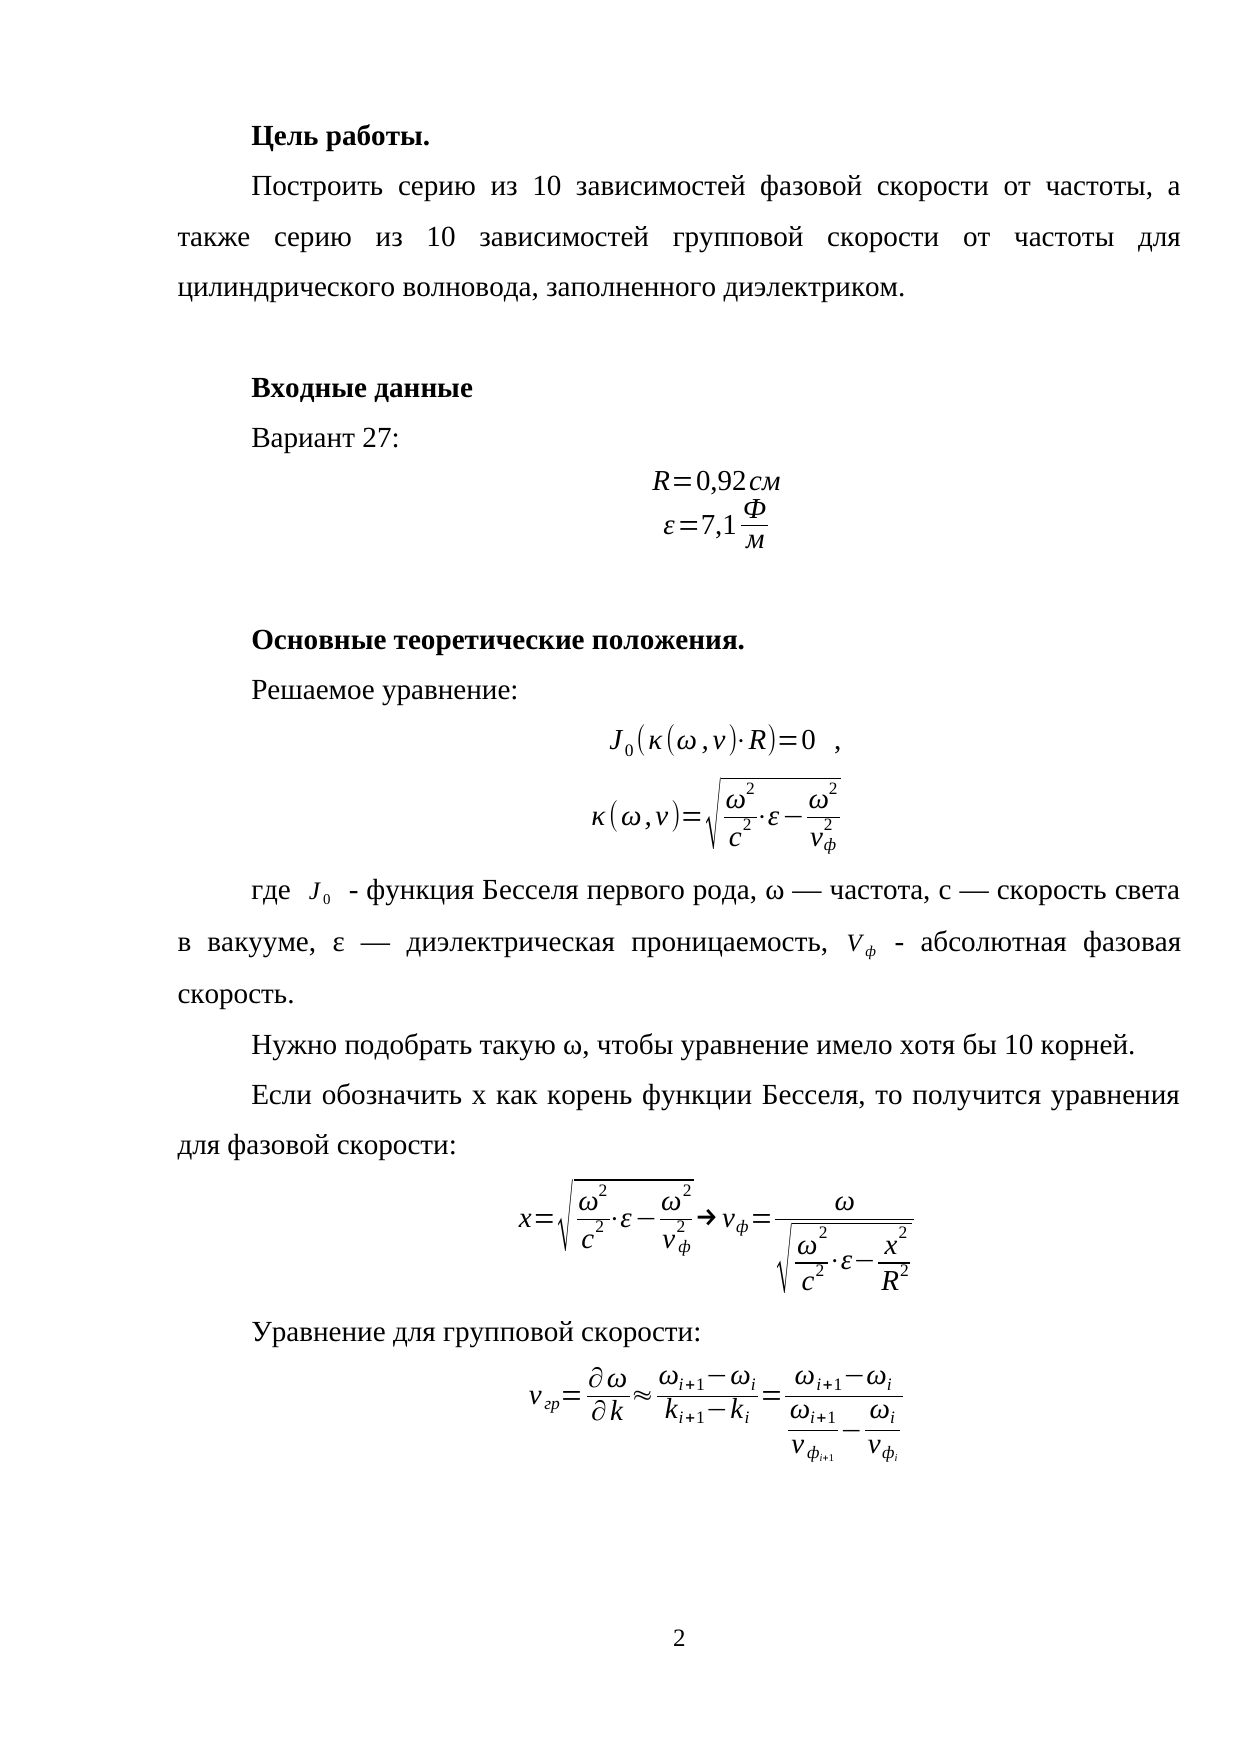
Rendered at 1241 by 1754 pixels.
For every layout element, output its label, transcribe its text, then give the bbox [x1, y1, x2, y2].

text Цель работы. [177, 118, 1181, 152]
text Если обозначить x как корень функции Бесселя, то получится уравнения для фазовой скорости: [177, 1077, 1181, 1161]
text Входные данные [177, 370, 1181, 403]
text Основные теоретические положения. [177, 622, 1181, 655]
text Уравнение для групповой скорости: [177, 1314, 1181, 1348]
text Нужно подобрать такую ω, чтобы уравнение имело хотя бы 10 корней. [177, 1027, 1181, 1060]
text где- функция Бесселя первого рода, ω — частота, c — скорость света в вакууме, ε — диэлектрическая проницаемость,- абсолютная фазовая скорость. [177, 872, 1181, 1010]
text Решаемое уравнение: [177, 672, 1181, 706]
text , [177, 722, 1181, 759]
text Построить серию из 10 зависимостей фазовой скорости от частоты, а также серию из 10 зависимостей групповой скорости от частоты для цилиндрического волновода, заполненного диэлектриком. [177, 168, 1181, 303]
text Вариант 27: [177, 420, 1181, 453]
